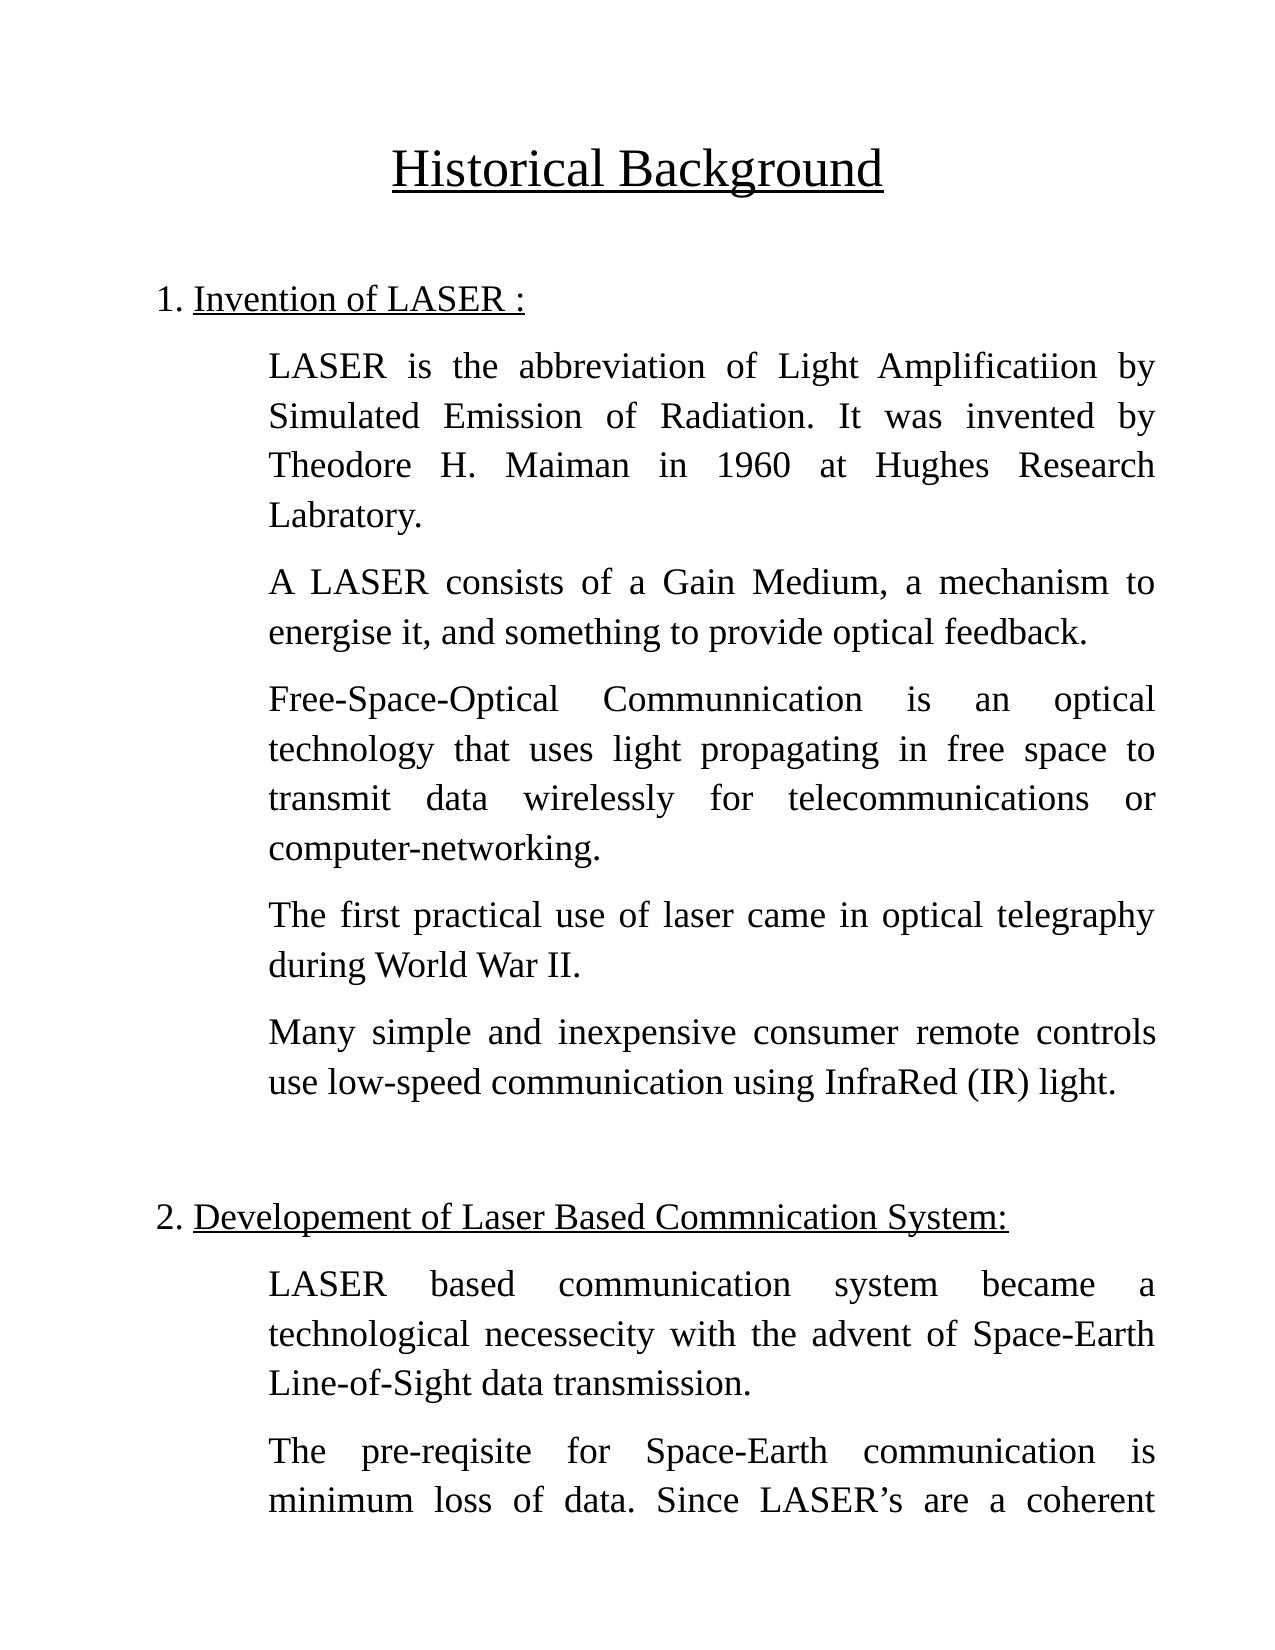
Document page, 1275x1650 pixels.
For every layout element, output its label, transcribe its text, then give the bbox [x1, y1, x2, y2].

list Invention of LASER : [156, 276, 1157, 319]
text A LASER consists of a Gain Medium, a mechanism to energise it, and something to provide optical feedback. [268, 560, 1157, 652]
text Historical Background [118, 136, 1157, 198]
text Free-Space-Optical Communnication is an optical technology that uses light propagating in free space to transmit data wirelessly for telecommunications or computer-networking. [268, 677, 1157, 868]
text Many simple and inexpensive consumer remote controls use low-speed communication using InfraRed (IR) light. [268, 1010, 1157, 1102]
text LASER is the abbreviation of Light Amplificatiion by Simulated Emission of Radiation. It was invented by Theodore H. Maiman in 1960 at Hughes Research Labratory. [268, 343, 1157, 535]
list Developement of Laser Based Commnication System: [156, 1194, 1157, 1237]
text The pre-reqisite for Space-Earth communication is minimum loss of data. Since LASER’s are a coherent [268, 1428, 1157, 1521]
text LASER based communication system became a technological necessecity with the advent of Space-Earth Line-of-Sight data transmission. [268, 1262, 1157, 1404]
text The first practical use of laser came in optical telegraphy during World War II. [268, 893, 1157, 986]
